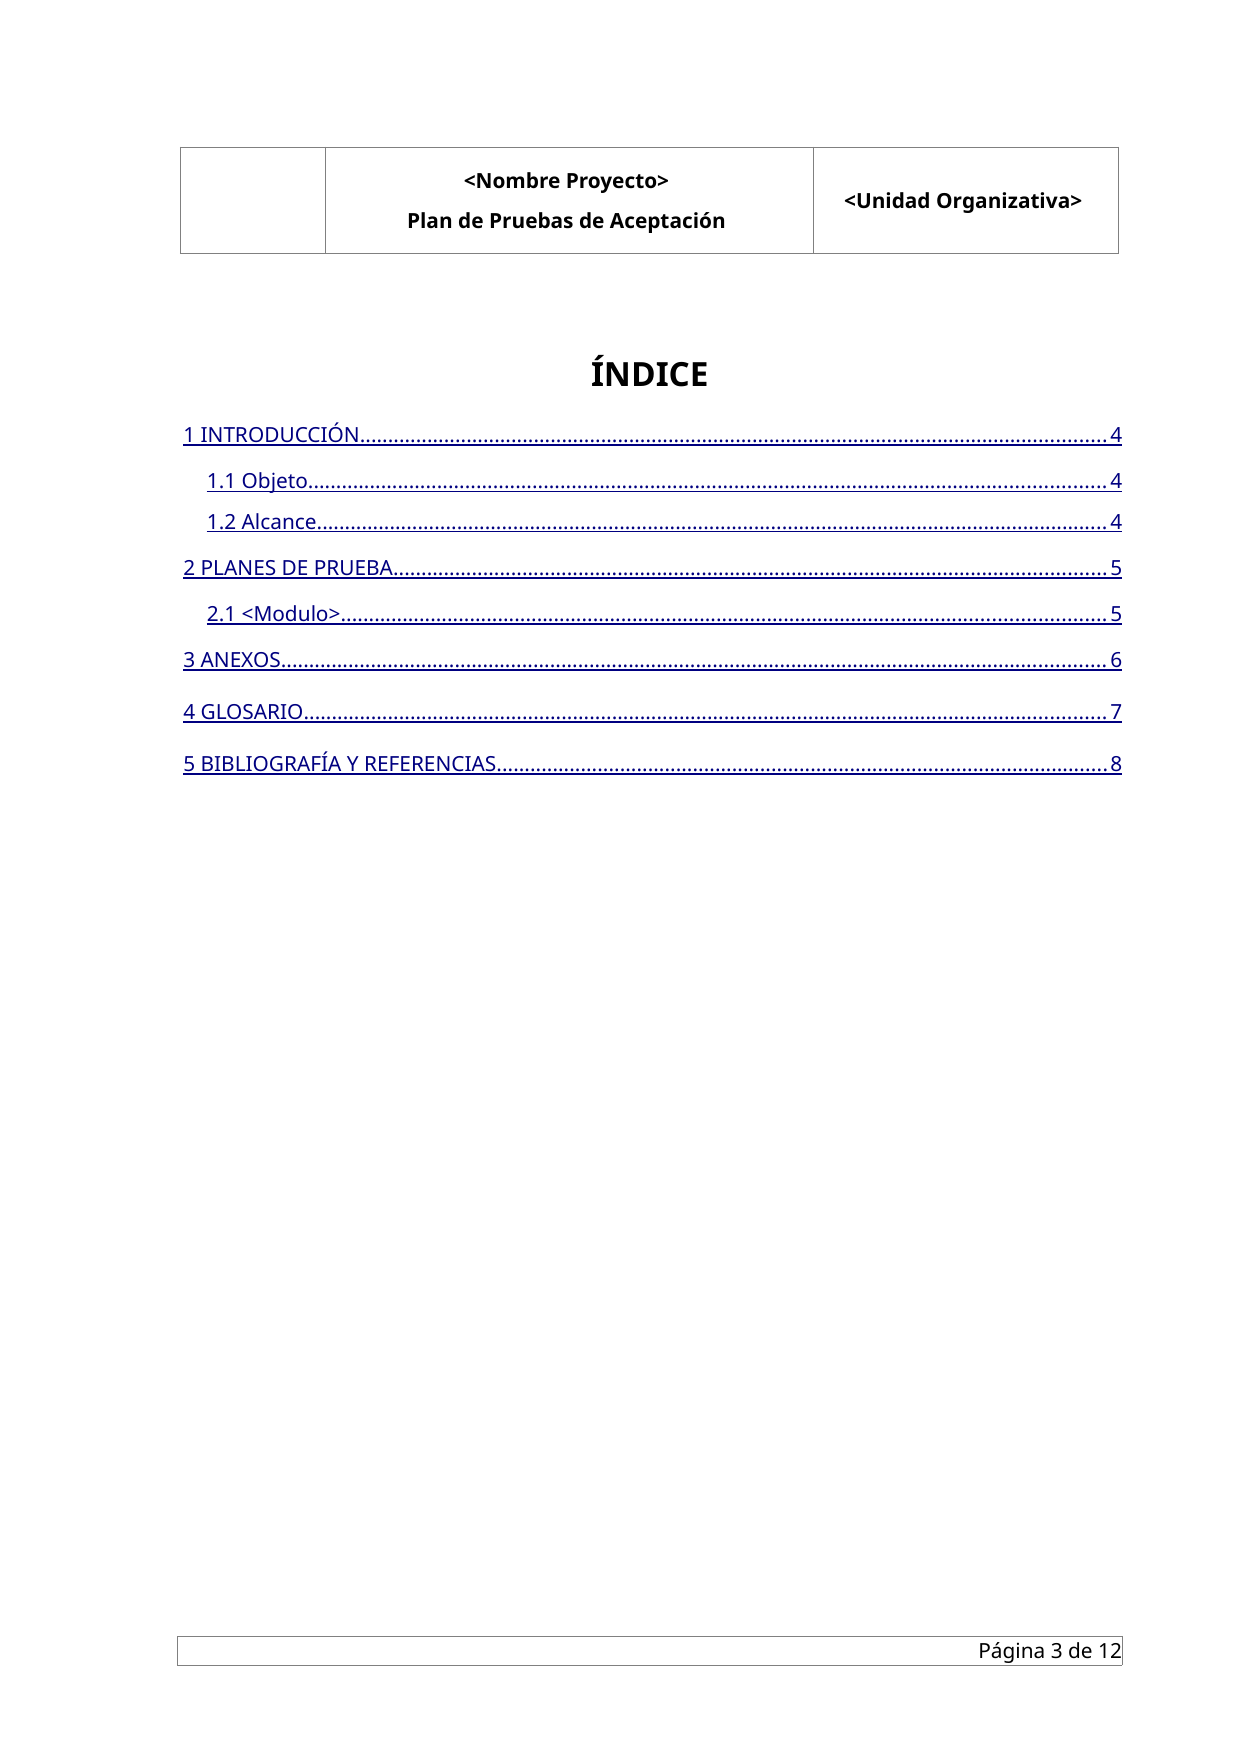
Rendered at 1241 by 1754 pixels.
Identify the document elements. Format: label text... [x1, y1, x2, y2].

text 4 GLOSARIO 7 [183, 697, 1122, 721]
text 5 BIBLIOGRAFÍA Y REFERENCIAS 8 [183, 749, 1122, 773]
text 2.1 <Modulo> 5 [207, 599, 1122, 623]
subtitle ÍNDICE [177, 351, 1122, 396]
text 2 PLANES DE PRUEBA 5 [183, 553, 1122, 577]
text 3 ANEXOS 6 [183, 645, 1122, 669]
text 1.1 Objeto 4 [207, 467, 1122, 491]
text 1 INTRODUCCIÓN 4 [183, 420, 1122, 444]
text 1.2 Alcance 4 [207, 507, 1122, 531]
